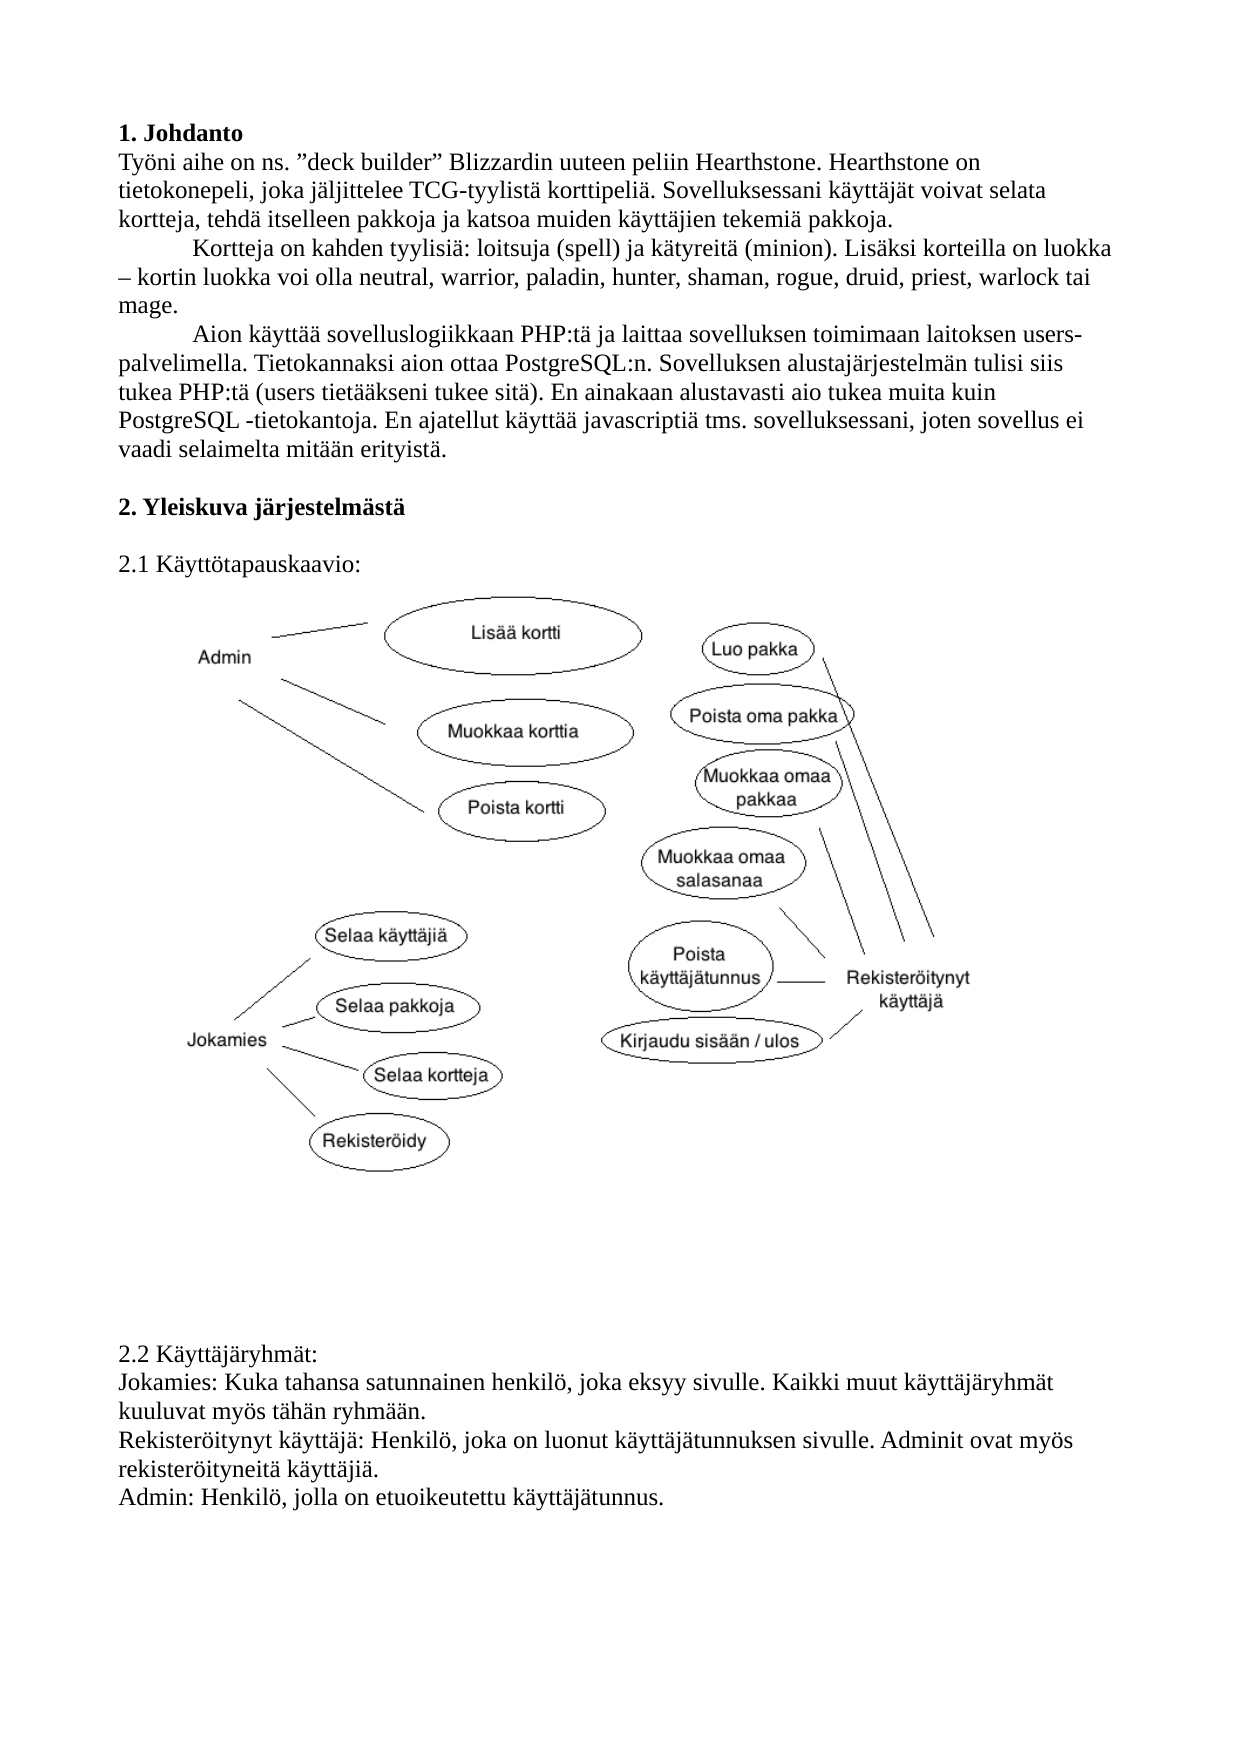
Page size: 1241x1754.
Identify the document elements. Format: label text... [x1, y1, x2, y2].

text Kortteja on kahden tyylisiä: loitsuja (spell) ja kätyreitä (minion). Lisäksi korteilla on luokka – kortin luokka voi olla neutral, warrior, paladin, hunter, shaman, rogue, druid, priest, warlock tai mage. [118, 233, 1122, 319]
text Työni aihe on ns. ”deck builder” Blizzardin uuteen peliin Hearthstone. Hearthstone on tietokonepeli, joka jäljittelee TCG-tyylistä korttipeliä. Sovelluksessani käyttäjät voivat selata kortteja, tehdä itselleen pakkoja ja katsoa muiden käyttäjien tekemiä pakkoja. [118, 147, 1122, 233]
text Jokamies: Kuka tahansa satunnainen henkilö, joka eksyy sivulle. Kaikki muut käyttäjäryhmät kuuluvat myös tähän ryhmään. [118, 1367, 1122, 1425]
text 2. Yleiskuva järjestelmästä [118, 492, 1122, 521]
text 1. Johdanto [118, 118, 1122, 147]
text Aion käyttää sovelluslogiikkaan PHP:tä ja laittaa sovelluksen toimimaan laitoksen users-palvelimella. Tietokannaksi aion ottaa PostgreSQL:n. Sovelluksen alustajärjestelmän tulisi siis tukea PHP:tä (users tietääkseni tukee sitä). En ainakaan alustavasti aio tukea muita kuin PostgreSQL -tietokantoja. En ajatellut käyttää javascriptiä tms. sovelluksessani, joten sovellus ei vaadi selaimelta mitään erityistä. [118, 319, 1122, 463]
text Admin: Henkilö, jolla on etuoikeutettu käyttäjätunnus. [118, 1482, 1122, 1511]
picture [151, 578, 1089, 1282]
text 2.1 Käyttötapauskaavio: [118, 549, 1122, 578]
text Rekisteröitynyt käyttäjä: Henkilö, joka on luonut käyttäjätunnuksen sivulle. Adminit ovat myös rekisteröityneitä käyttäjiä. [118, 1425, 1122, 1482]
text 2.2 Käyttäjäryhmät: [118, 1339, 1122, 1367]
